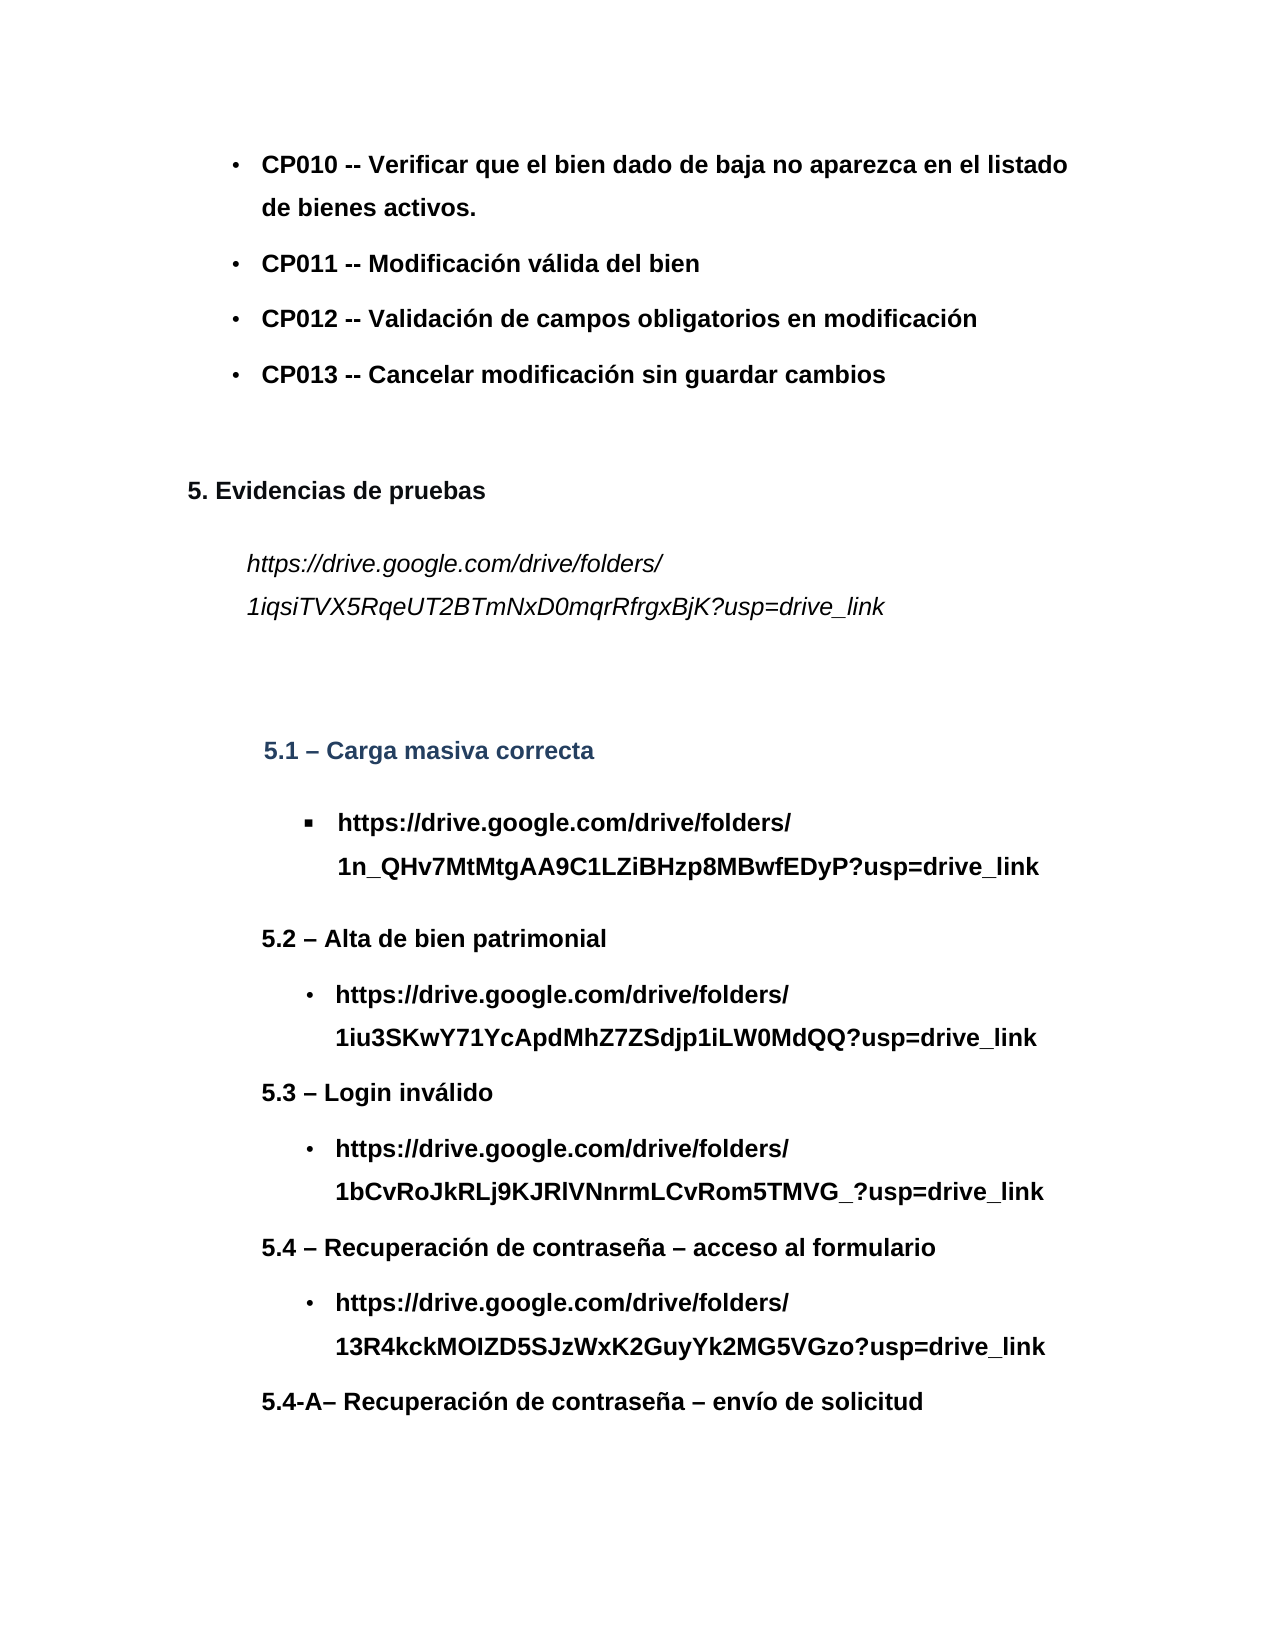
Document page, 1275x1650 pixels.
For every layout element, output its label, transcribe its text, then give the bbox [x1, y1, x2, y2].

list 5.2 – Alta de bien patrimonial [232, 924, 1087, 953]
list CP011 -- Modificación válida del bien [232, 249, 1087, 277]
list 5.4-A– Recuperación de contraseña – envío de solicitud [232, 1387, 1087, 1416]
list 5.3 – Login inválido [232, 1078, 1087, 1107]
list 5.4 – Recuperación de contraseña – acceso al formulario [232, 1233, 1087, 1262]
list CP010 -- Verificar que el bien dado de baja no aparezca en el listado de bienes activos. [232, 150, 1087, 222]
list CP012 -- Validación de campos obligatorios en modificación [232, 304, 1087, 333]
list CP013 -- Cancelar modificación sin guardar cambios [232, 360, 1087, 389]
subtitle 5. Evidencias de pruebas [187, 476, 1087, 505]
list https://drive.google.com/drive/folders/1n_QHv7MtMtgAA9C1LZiBHzp8MBwfEDyP?usp=drive_link [300, 808, 1087, 880]
list https://drive.google.com/drive/folders/1bCvRoJkRLj9KJRlVNnrmLCvRom5TMVG_?usp=drive_link [306, 1134, 1087, 1206]
subtitle 5.1 – Carga masiva correcta [187, 736, 1087, 764]
list https://drive.google.com/drive/folders/1iu3SKwY71YcApdMhZ7ZSdjp1iLW0MdQQ?usp=drive_link [306, 980, 1087, 1052]
text https://drive.google.com/drive/folders/1iqsiTVX5RqeUT2BTmNxD0mqrRfrgxBjK?usp=drive_link [247, 548, 1028, 620]
list https://drive.google.com/drive/folders/13R4kckMOIZD5SJzWxK2GuyYk2MG5VGzo?usp=drive_link [306, 1288, 1087, 1360]
